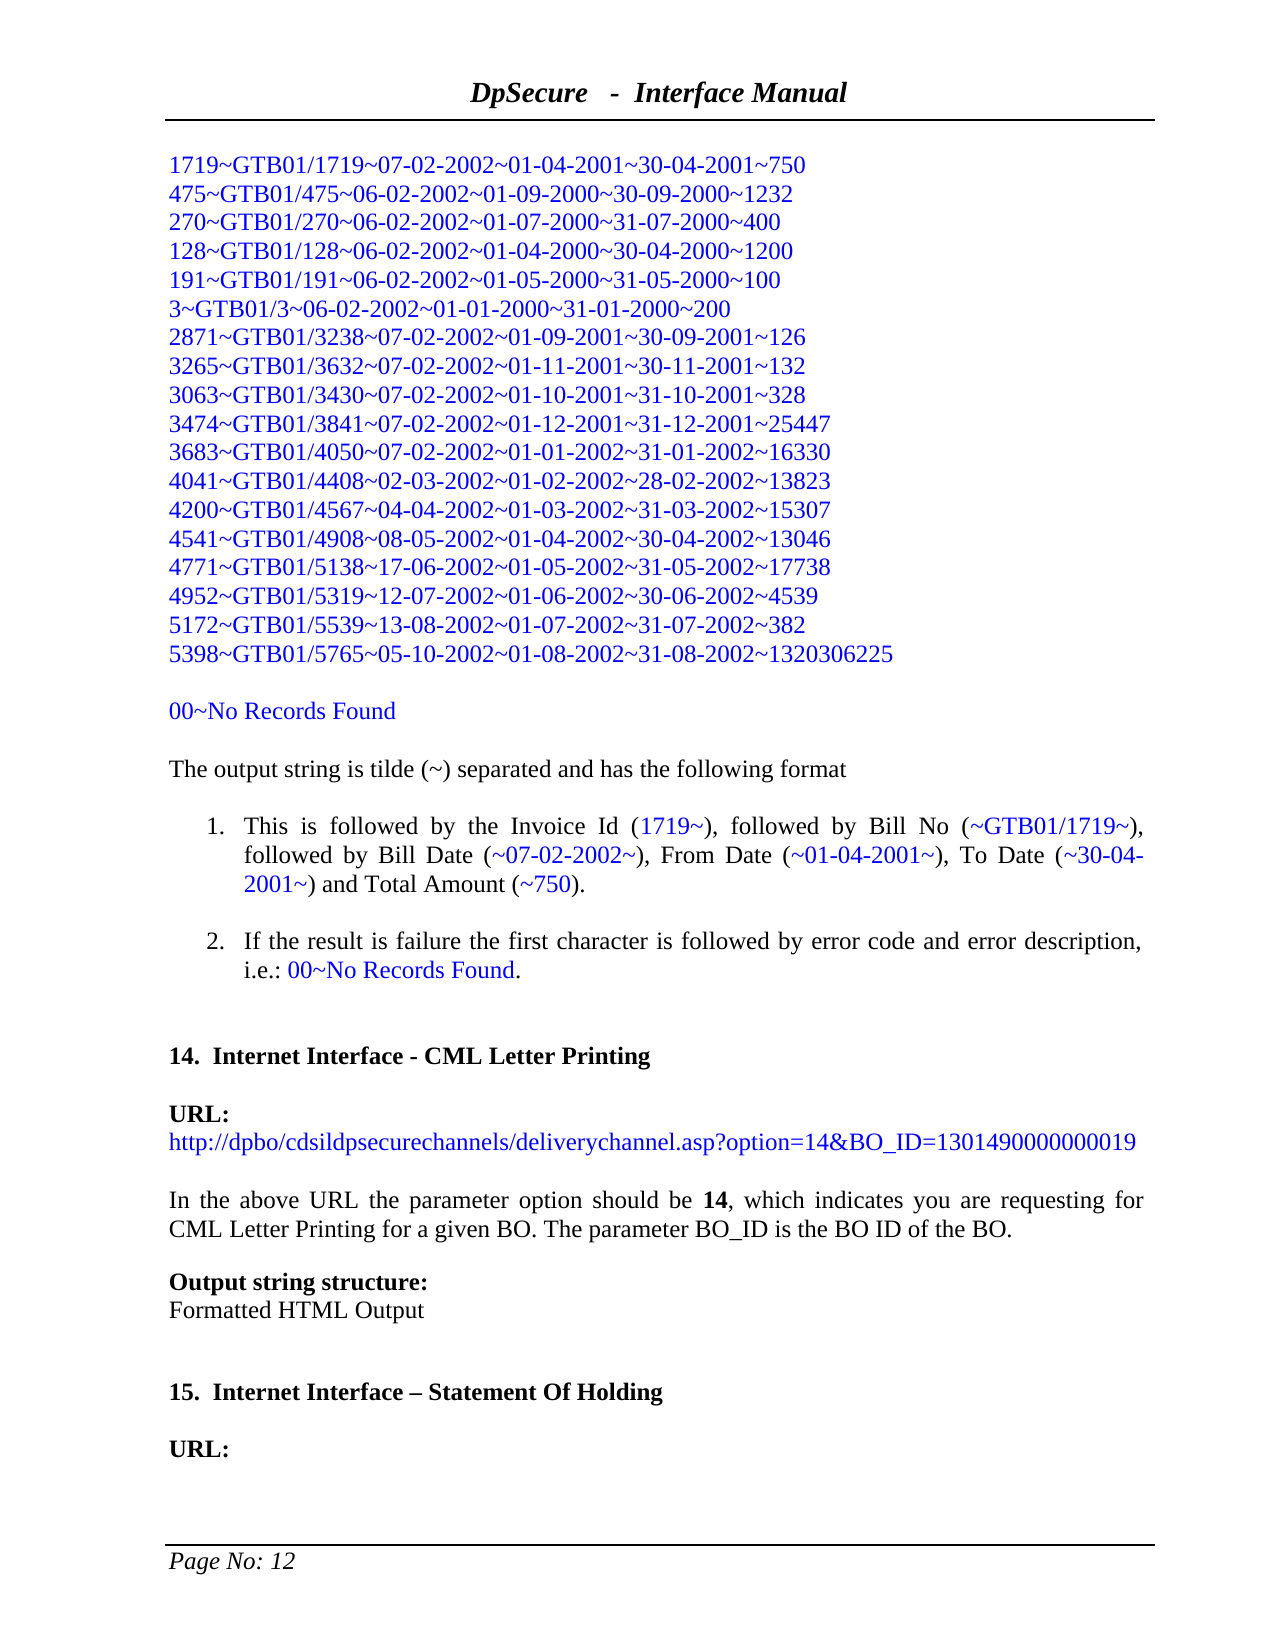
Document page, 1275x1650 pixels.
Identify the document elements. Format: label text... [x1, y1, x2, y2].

text The output string is tilde (~) separated and has the following format [169, 754, 1144, 782]
subtitle 15. Internet Interface – Statement Of Holding [169, 1377, 1144, 1406]
text URL: [169, 1099, 1144, 1127]
list If the result is failure the first character is followed by error code and error description, i.e.: 00~No Records Found. [206, 926, 1144, 984]
text 00~No Records Found [169, 696, 1144, 725]
text URL: [169, 1434, 1144, 1463]
text http://dpbo/cdsildpsecurechannels/deliverychannel.asp?option=14&BO_ID=1301490000000019 [169, 1127, 1144, 1156]
text In the above URL the parameter option should be 14, which indicates you are requesting for CML Letter Printing for a given BO. The parameter BO_ID is the BO ID of the BO. [169, 1185, 1144, 1242]
list This is followed by the Invoice Id (1719~), followed by Bill No (~GTB01/1719~), followed by Bill Date (~07-02-2002~), From Date (~01-04-2001~), To Date (~30-04-2001~) and Total Amount (~750). [206, 811, 1144, 897]
text 14. Internet Interface - CML Letter Printing [169, 1041, 1144, 1070]
subtitle Output string structure: [169, 1267, 1144, 1295]
text Formatted HTML Output [169, 1295, 1144, 1324]
text 1719~GTB01/1719~07-02-2002~01-04-2001~30-04-2001~750 475~GTB01/475~06-02-2002~01-09-2000~30-09-2000~1232 270~GTB01/270~06-02-2002~01-07-2000~31-07-2000~400 128~GTB01/128~06-02-2002~01-04-2000~30-04-2000~1200 191~GTB01/191~06-02-2002~01-05-2000~31-05-2000~100 3~GTB01/3~06-02-2002~01-01-2000~31-01-2000~200 2871~GTB01/3238~07-02-2002~01-09-2001~30-09-2001~126 3265~GTB01/3632~07-02-2002~01-11-2001~30-11-2001~132 3063~GTB01/3430~07-02-2002~01-10-2001~31-10-2001~328 3474~GTB01/3841~07-02-2002~01-12-2001~31-12-2001~25447 3683~GTB01/4050~07-02-2002~01-01-2002~31-01-2002~16330 4041~GTB01/4408~02-03-2002~01-02-2002~28-02-2002~13823 4200~GTB01/4567~04-04-2002~01-03-2002~31-03-2002~15307 4541~GTB01/4908~08-05-2002~01-04-2002~30-04-2002~13046 4771~GTB01/5138~17-06-2002~01-05-2002~31-05-2002~17738 4952~GTB01/5319~12-07-2002~01-06-2002~30-06-2002~4539 5172~GTB01/5539~13-08-2002~01-07-2002~31-07-2002~382 5398~GTB01/5765~05-10-2002~01-08-2002~31-08-2002~1320306225 [169, 150, 1144, 667]
